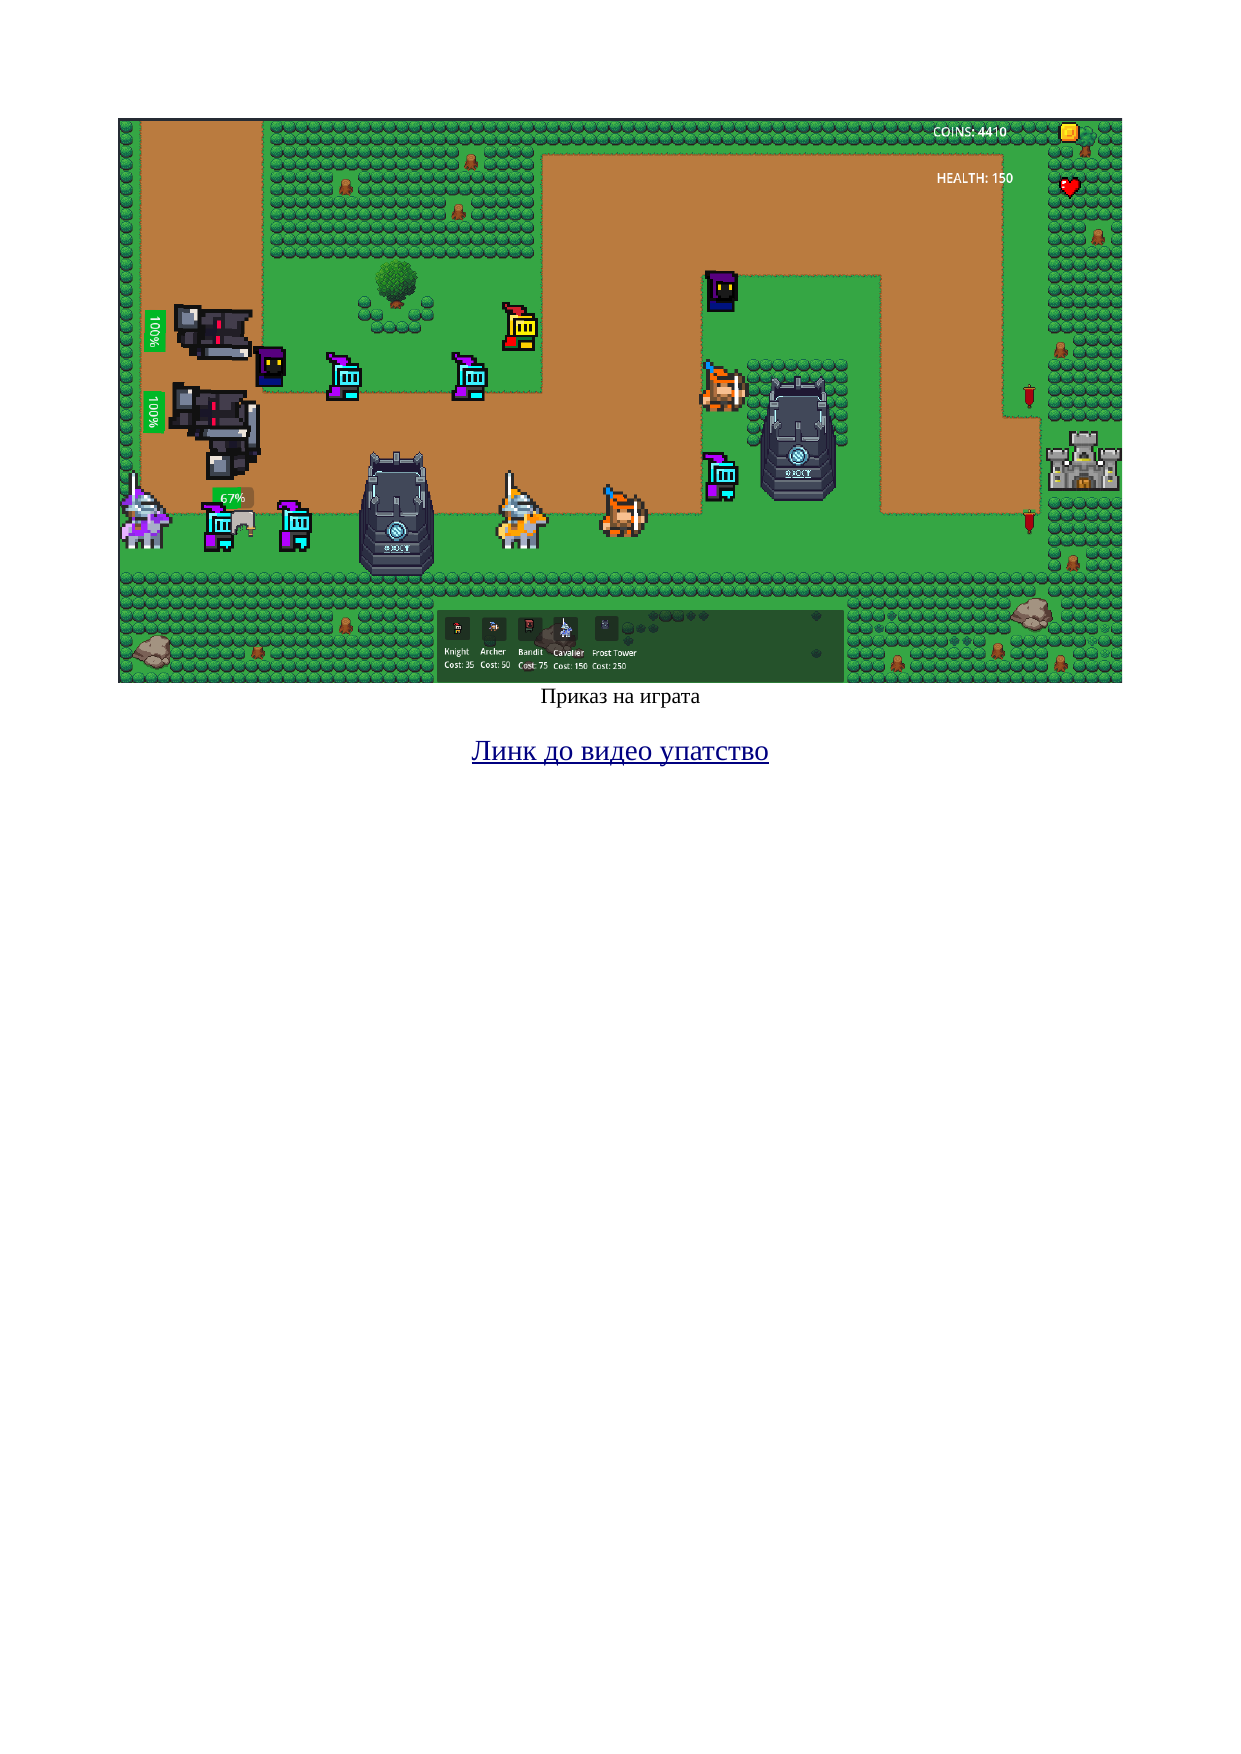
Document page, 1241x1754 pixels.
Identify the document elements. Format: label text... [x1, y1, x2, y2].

text Приказ на играта [118, 683, 1122, 708]
picture [118, 118, 1123, 683]
text Линк до видео упатство [118, 733, 1122, 767]
